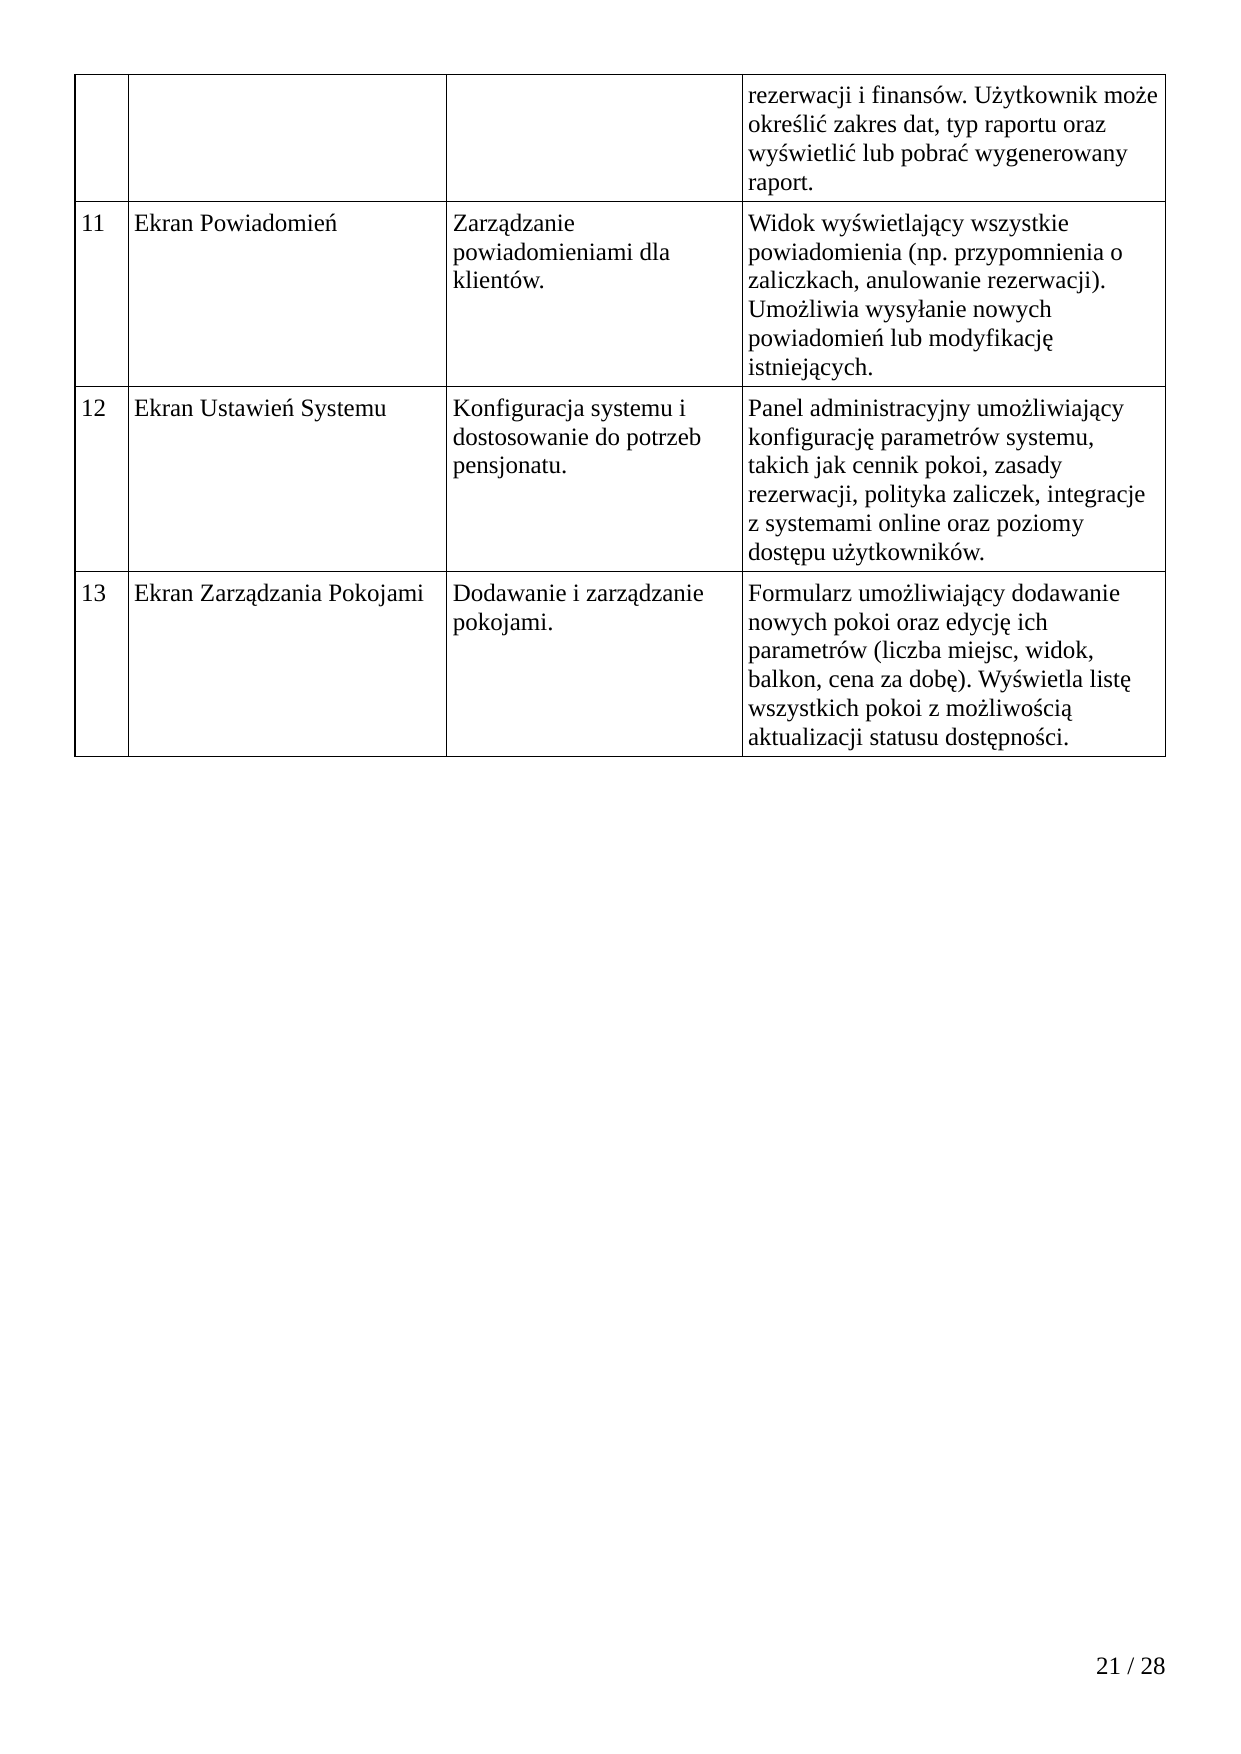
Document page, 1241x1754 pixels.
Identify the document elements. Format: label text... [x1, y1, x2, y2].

table_cell Zarządzanie powiadomieniami dla klientów. [447, 202, 742, 386]
table_cell 11 [76, 202, 128, 386]
table_cell Ekran Powiadomień [129, 202, 446, 386]
table_cell [129, 75, 446, 201]
table_cell Dodawanie i zarządzanie pokojami. [447, 572, 742, 756]
table_cell 13 [76, 572, 128, 756]
table_cell Formularz umożliwiający dodawanie nowych pokoi oraz edycję ich parametrów (liczba miejsc, widok, balkon, cena za dobę). Wyświetla listę wszystkich pokoi z możliwością aktualizacji statusu dostępności. [743, 572, 1165, 756]
table_cell rezerwacji i finansów. Użytkownik może określić zakres dat, typ raportu oraz wyświetlić lub pobrać wygenerowany raport. [743, 75, 1165, 201]
table_cell Konfiguracja systemu i dostosowanie do potrzeb pensjonatu. [447, 387, 742, 571]
table_cell Widok wyświetlający wszystkie powiadomienia (np. przypomnienia o zaliczkach, anulowanie rezerwacji). Umożliwia wysyłanie nowych powiadomień lub modyfikację istniejących. [743, 202, 1165, 386]
table_cell [76, 75, 128, 201]
table_cell 12 [76, 387, 128, 571]
table_cell Ekran Ustawień Systemu [129, 387, 446, 571]
table_cell Ekran Zarządzania Pokojami [129, 572, 446, 756]
table_cell [447, 75, 742, 201]
table_cell Panel administracyjny umożliwiający konfigurację parametrów systemu, takich jak cennik pokoi, zasady rezerwacji, polityka zaliczek, integracje z systemami online oraz poziomy dostępu użytkowników. [743, 387, 1165, 571]
